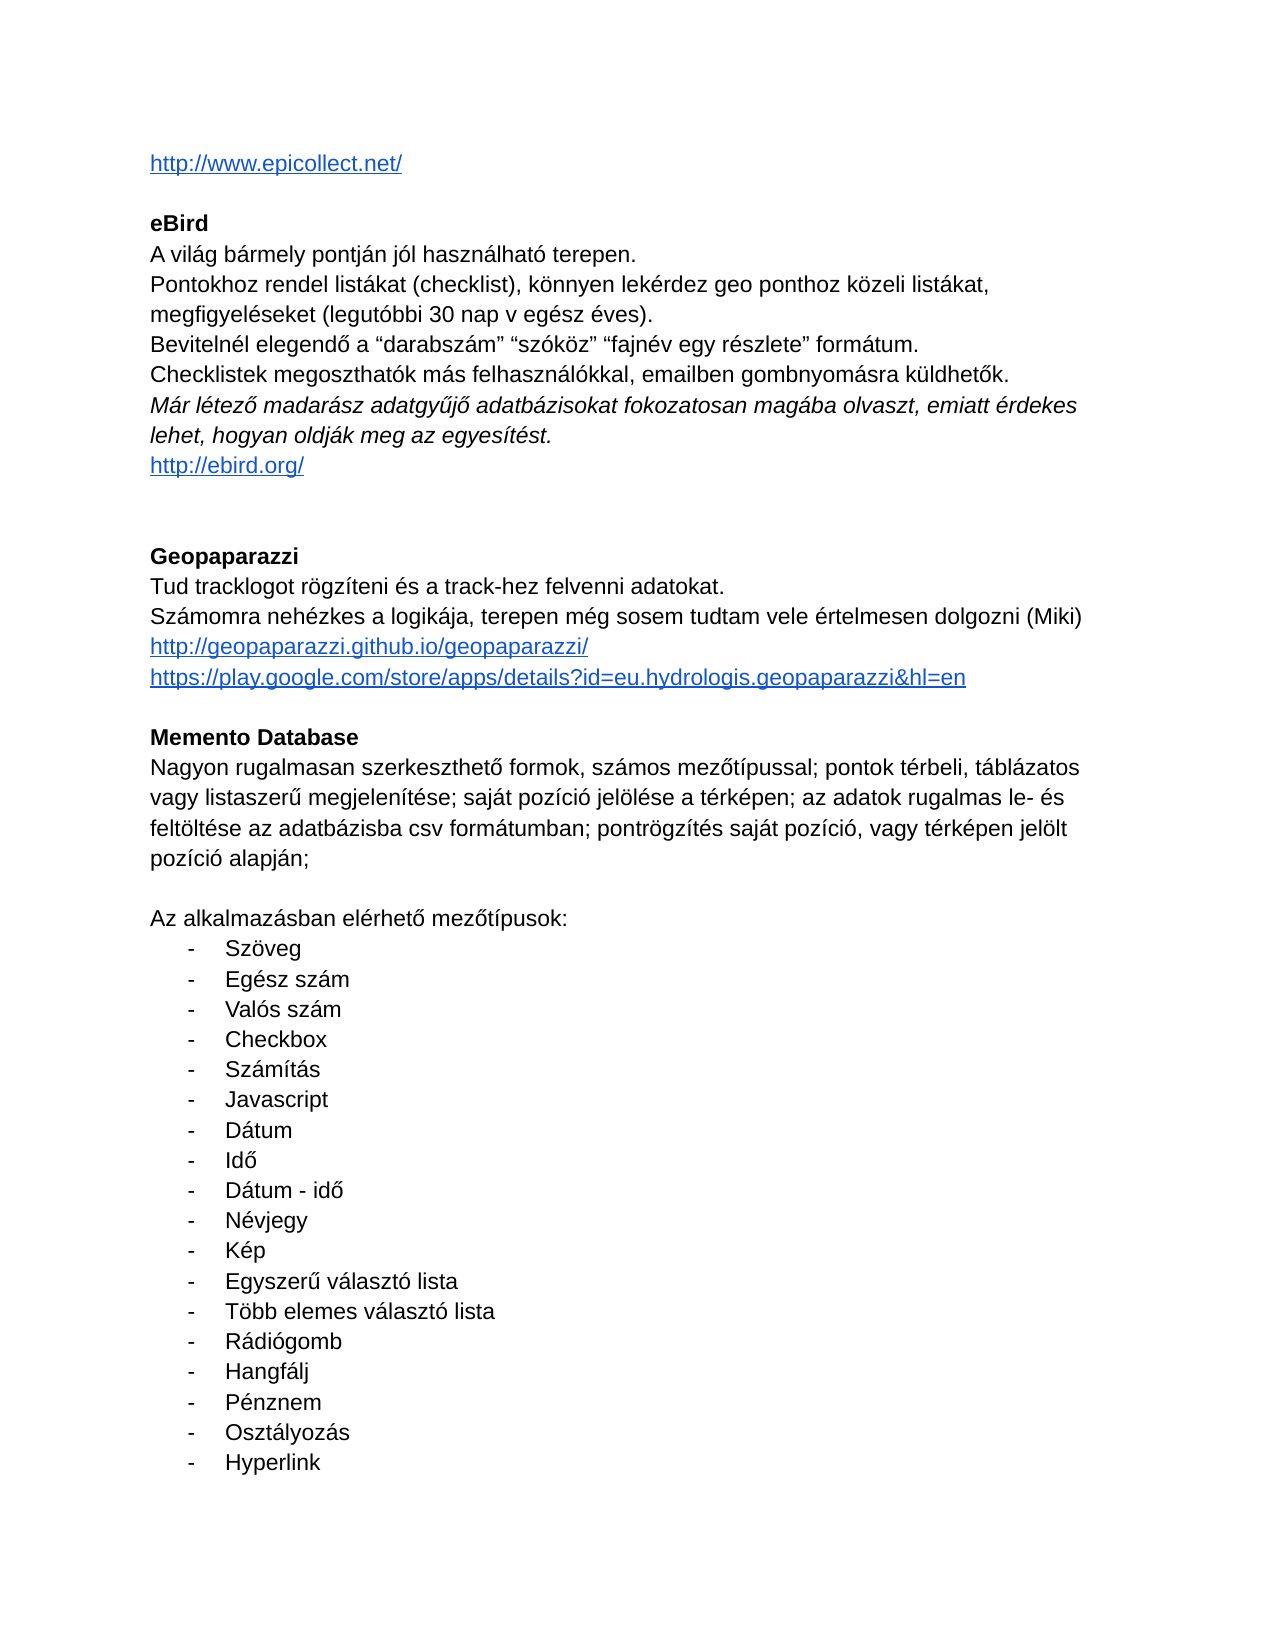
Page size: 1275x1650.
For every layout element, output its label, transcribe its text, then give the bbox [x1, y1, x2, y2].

text Tud tracklogot rögzíteni és a track-hez felvenni adatokat. [150, 573, 1125, 599]
list Dátum [187, 1117, 1125, 1143]
list Osztályozás [187, 1419, 1125, 1445]
text http://ebird.org/ [150, 452, 1125, 478]
text A világ bármely pontján jól használható terepen. [150, 241, 1125, 267]
list Több elemes választó lista [187, 1298, 1125, 1324]
text eBird [150, 210, 1125, 237]
list Egyszerű választó lista [187, 1268, 1125, 1294]
list Idő [187, 1147, 1125, 1173]
text Számomra nehézkes a logikája, terepen még sosem tudtam vele értelmesen dolgozni (Miki) [150, 603, 1125, 629]
list Javascript [187, 1086, 1125, 1113]
list Hyperlink [187, 1449, 1125, 1475]
text Geopaparazzi [150, 543, 1125, 569]
list Egész szám [187, 966, 1125, 992]
list Hangfálj [187, 1358, 1125, 1385]
list Kép [187, 1237, 1125, 1264]
text Az alkalmazásban elérhető mezőtípusok: [150, 905, 1125, 932]
text Memento Database [150, 724, 1125, 750]
list Rádiógomb [187, 1328, 1125, 1354]
text Nagyon rugalmasan szerkeszthető formok, számos mezőtípussal; pontok térbeli, táblázatos vagy listaszerű megjelenítése; saját pozíció jelölése a térképen; az adatok rugalmas le- és feltöltése az adatbázisba csv formátumban; pontrögzítés saját pozíció, vagy térképen jelölt pozíció alapján; [150, 754, 1125, 871]
text Bevitelnél elegendő a “darabszám” “szóköz” “fajnév egy részlete” formátum. [150, 331, 1125, 358]
list Számítás [187, 1056, 1125, 1083]
list Névjegy [187, 1207, 1125, 1234]
list Pénznem [187, 1388, 1125, 1415]
text http://www.epicollect.net/ [150, 150, 1125, 176]
list Valós szám [187, 996, 1125, 1022]
text Checklistek megoszthatók más felhasználókkal, emailben gombnyomásra küldhetők. [150, 361, 1125, 388]
list Checkbox [187, 1026, 1125, 1052]
list Dátum - idő [187, 1177, 1125, 1203]
text Pontokhoz rendel listákat (checklist), könnyen lekérdez geo ponthoz közeli listákat, megfigyeléseket (legutóbbi 30 nap v egész éves). [150, 271, 1125, 327]
list Szöveg [187, 935, 1125, 962]
text Már létező madarász adatgyűjő adatbázisokat fokozatosan magába olvaszt, emiatt érdekes lehet, hogyan oldják meg az egyesítést. [150, 392, 1125, 448]
text http://geopaparazzi.github.io/geopaparazzi/ https://play.google.com/store/apps/details?id=eu.hydrologis.geopaparazzi&hl=en [150, 633, 1125, 690]
